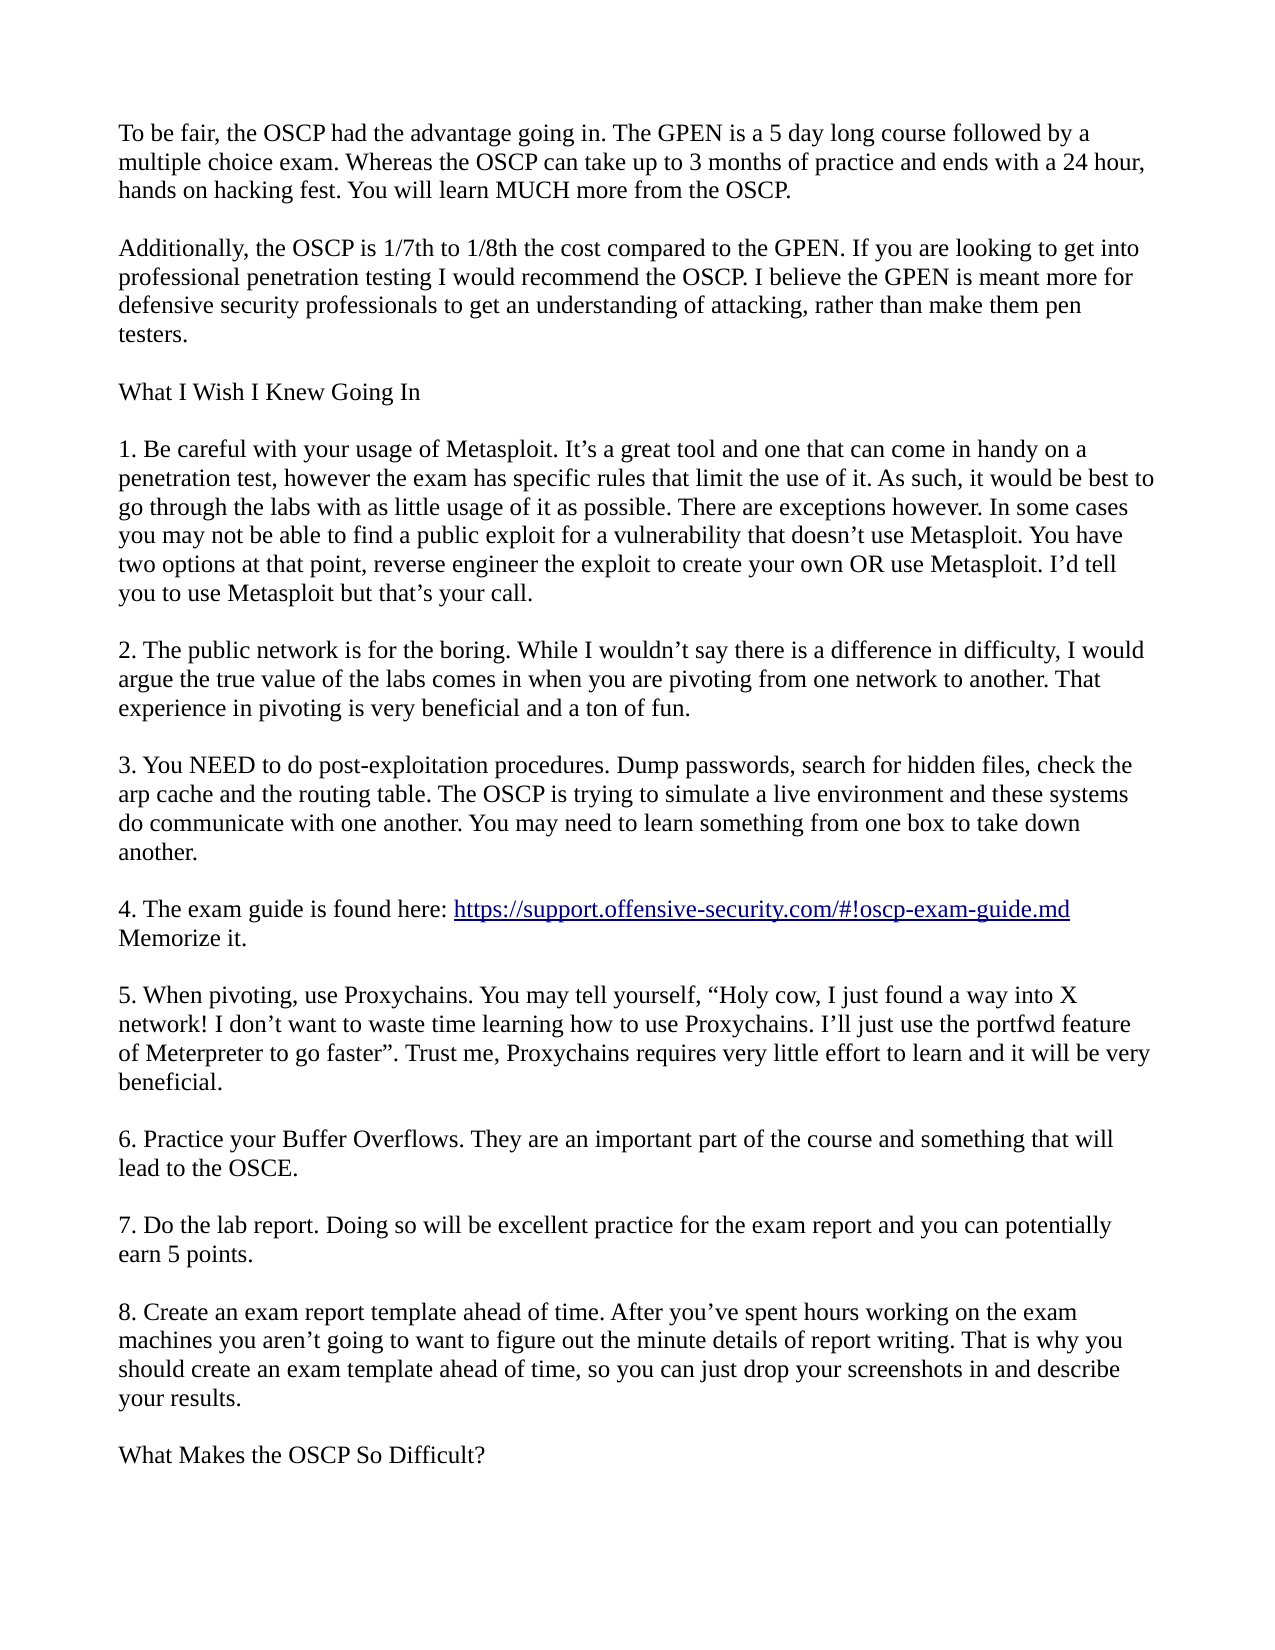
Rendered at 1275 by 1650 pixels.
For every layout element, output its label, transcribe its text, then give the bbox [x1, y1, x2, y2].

text 6. Practice your Buffer Overflows. They are an important part of the course and something that will lead to the OSCE. [118, 1124, 1157, 1182]
text What Makes the OSCP So Difficult? [118, 1441, 1157, 1469]
text 4. The exam guide is found here: https://support.offensive-security.com/#!oscp-exam-guide.md Memorize it. [118, 894, 1157, 952]
text 1. Be careful with your usage of Metasploit. It’s a great tool and one that can come in handy on a penetration test, however the exam has specific rules that limit the use of it. As such, it would be best to go through the labs with as little usage of it as possible. There are exceptions however. In some cases you may not be able to find a public exploit for a vulnerability that doesn’t use Metasploit. You have two options at that point, reverse engineer the exploit to create your own OR use Metasploit. I’d tell you to use Metasploit but that’s your call. [118, 434, 1157, 607]
text 2. The public network is for the boring. While I wouldn’t say there is a difference in difficulty, I would argue the true value of the labs comes in when you are pivoting from one network to another. That experience in pivoting is very beneficial and a ton of fun. [118, 636, 1157, 722]
text 7. Do the lab report. Doing so will be excellent practice for the exam report and you can potentially earn 5 points. [118, 1211, 1157, 1268]
text 3. You NEED to do post-exploitation procedures. Dump passwords, search for hidden files, check the arp cache and the routing table. The OSCP is trying to simulate a live environment and these systems do communicate with one another. You may need to learn something from one box to take down another. [118, 751, 1157, 866]
text To be fair, the OSCP had the advantage going in. The GPEN is a 5 day long course followed by a multiple choice exam. Whereas the OSCP can take up to 3 months of practice and ends with a 24 hour, hands on hacking fest. You will learn MUCH more from the OSCP. [118, 118, 1157, 204]
text Additionally, the OSCP is 1/7th to 1/8th the cost compared to the GPEN. If you are looking to get into professional penetration testing I would recommend the OSCP. I believe the GPEN is meant more for defensive security professionals to get an understanding of attacking, rather than make them pen testers. [118, 233, 1157, 348]
text What I Wish I Knew Going In [118, 377, 1157, 406]
text 5. When pivoting, use Proxychains. You may tell yourself, “Holy cow, I just found a way into X network! I don’t want to waste time learning how to use Proxychains. I’ll just use the portfwd feature of Meterpreter to go faster”. Trust me, Proxychains requires very little effort to learn and it will be very beneficial. [118, 981, 1157, 1096]
text 8. Create an exam report template ahead of time. After you’ve spent hours working on the exam machines you aren’t going to want to figure out the minute details of report writing. That is why you should create an exam template ahead of time, so you can just drop your screenshots in and describe your results. [118, 1297, 1157, 1412]
